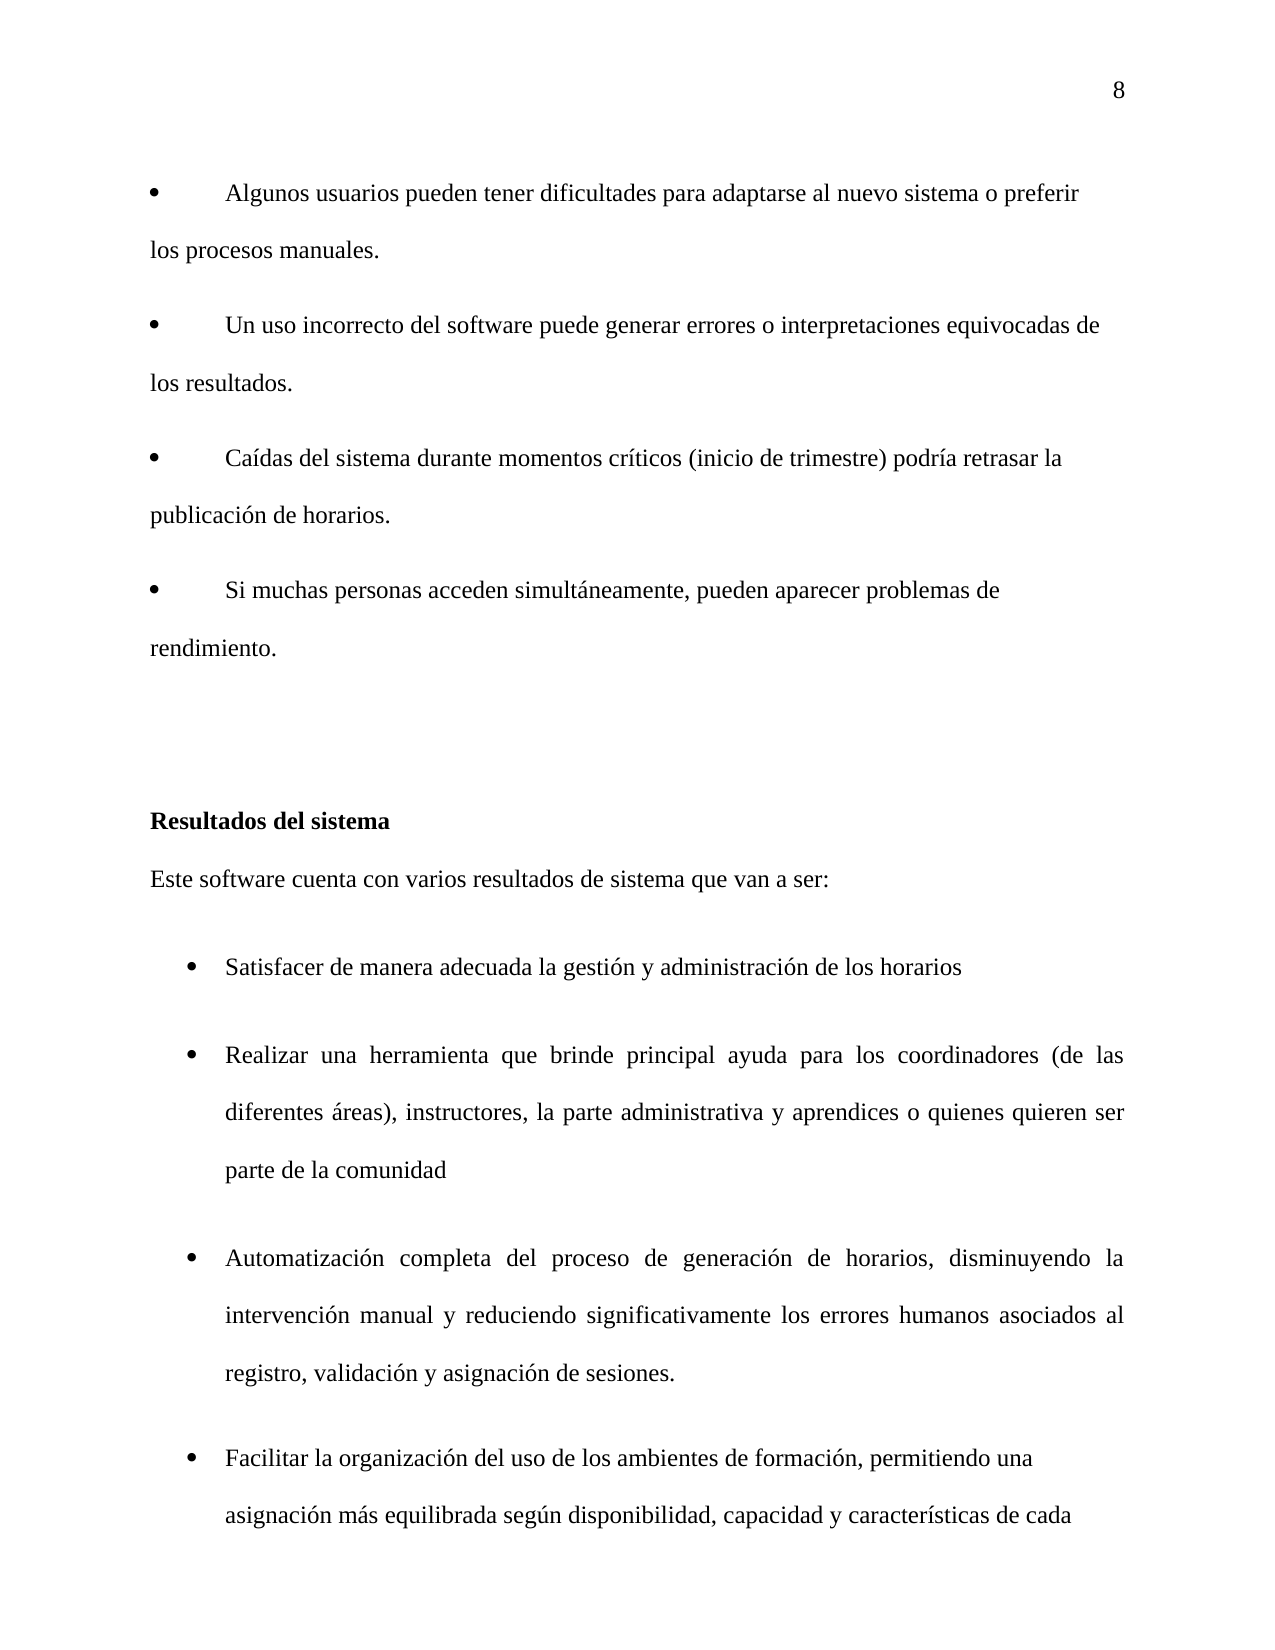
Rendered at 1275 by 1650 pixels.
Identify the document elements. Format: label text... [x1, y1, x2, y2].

list Si muchas personas acceden simultáneamente, pueden aparecer problemas de rendimiento. [150, 575, 1104, 662]
list Satisfacer de manera adecuada la gestión y administración de los horarios [187, 952, 1125, 981]
list Caídas del sistema durante momentos críticos (inicio de trimestre) podría retrasar la publicación de horarios. [150, 443, 1104, 529]
list Algunos usuarios pueden tener dificultades para adaptarse al nuevo sistema o preferir los procesos manuales. [150, 178, 1104, 264]
subtitle Resultados del sistema [150, 806, 1125, 835]
list Automatización completa del proceso de generación de horarios, disminuyendo la intervención manual y reduciendo significativamente los errores humanos asociados al registro, validación y asignación de sesiones. [187, 1243, 1125, 1387]
list Realizar una herramienta que brinde principal ayuda para los coordinadores (de las diferentes áreas), instructores, la parte administrativa y aprendices o quienes quieren ser parte de la comunidad [187, 1040, 1125, 1184]
list Un uso incorrecto del software puede generar errores o interpretaciones equivocadas de los resultados. [150, 310, 1104, 397]
list Facilitar la organización del uso de los ambientes de formación, permitiendo una asignación más equilibrada según disponibilidad, capacidad y características de cada [187, 1443, 1125, 1529]
text Este software cuenta con varios resultados de sistema que van a ser: [150, 864, 1125, 892]
